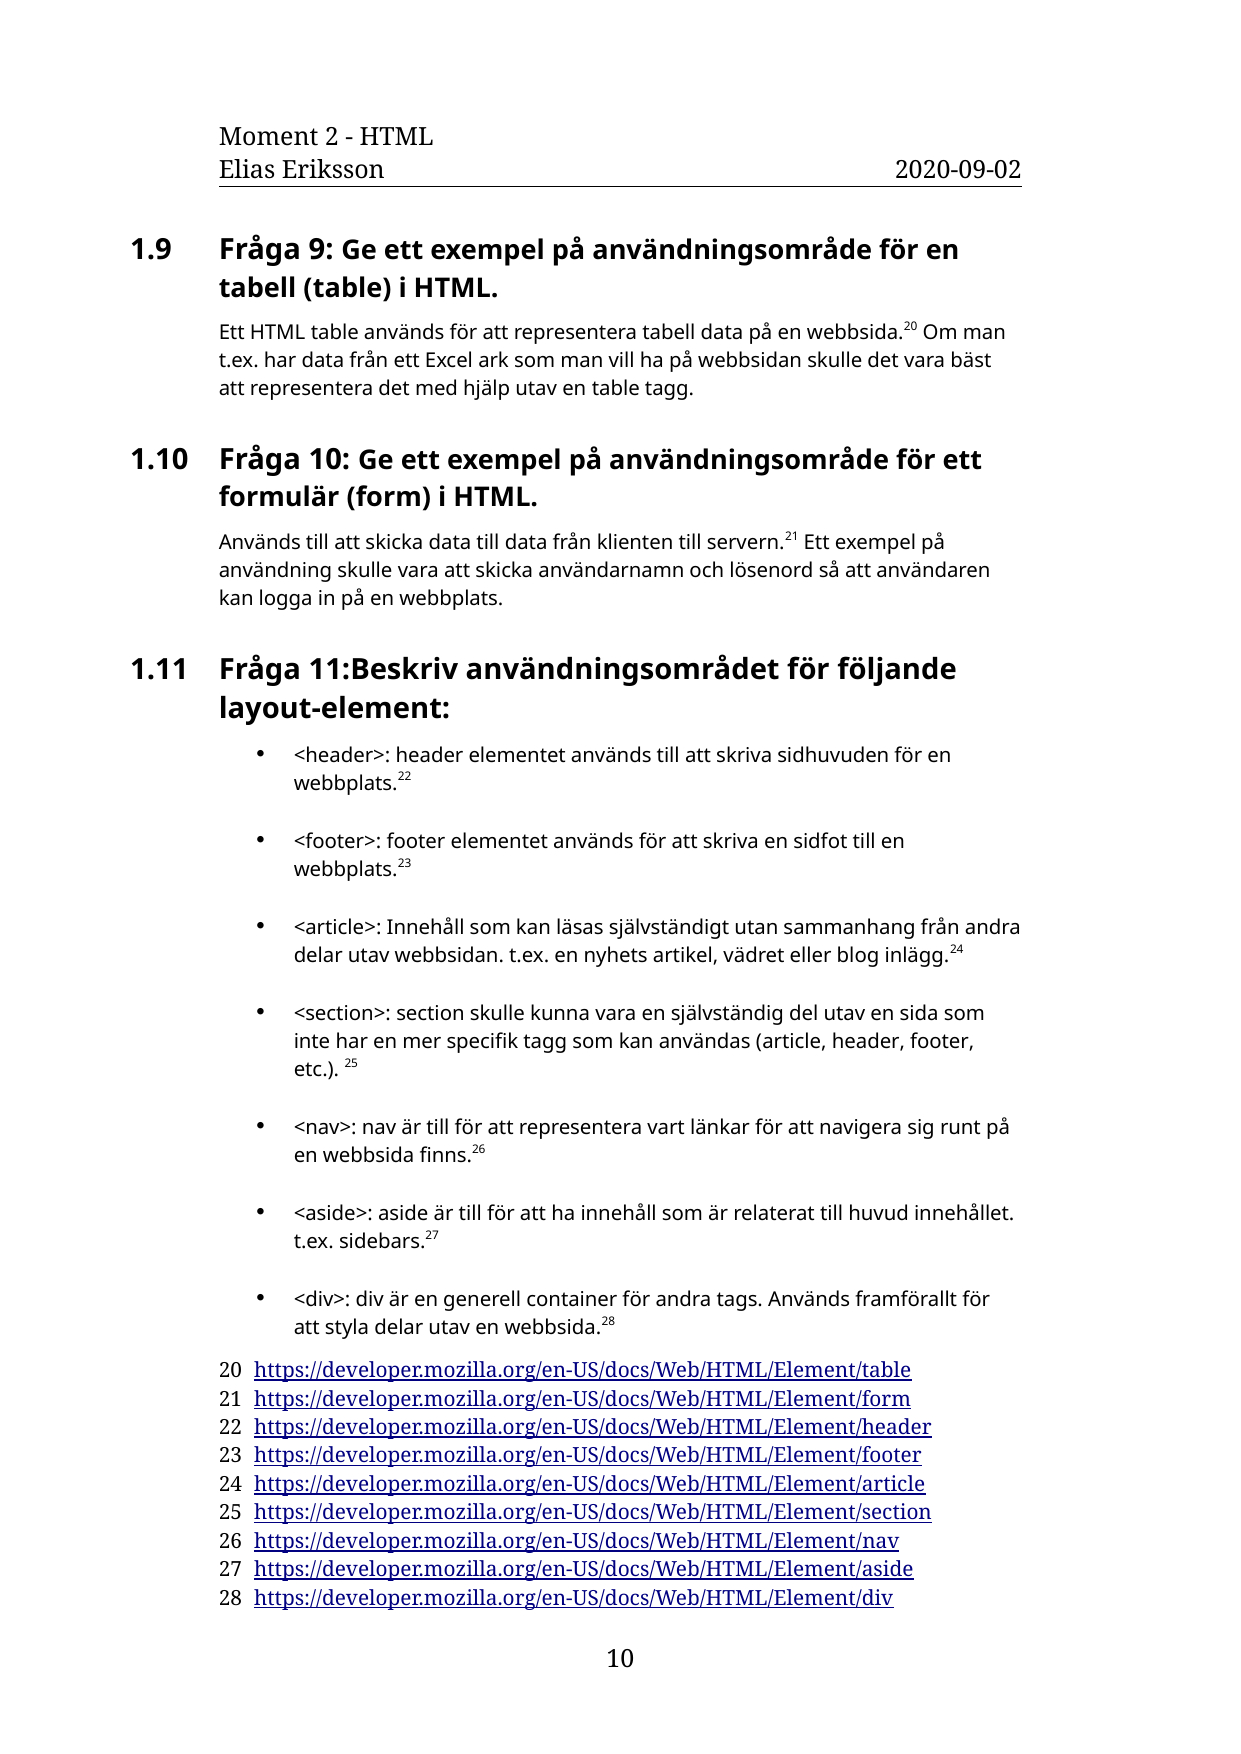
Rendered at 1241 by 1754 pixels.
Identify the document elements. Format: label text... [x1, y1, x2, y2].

text Ett HTML table används för att representera tabell data på en webbsida. Om man t.ex. har data från ett Excel ark som man vill ha på webbsidan skulle det vara bäst att representera det med hjälp utav en table tagg. [218, 318, 1022, 401]
list <nav>: nav är till för att representera vart länkar för att navigera sig runt på en webbsida finns. [256, 1113, 1022, 1168]
list https://developer.mozilla.org/en-US/docs/Web/HTML/Element/article [218, 1469, 1022, 1497]
list https://developer.mozilla.org/en-US/docs/Web/HTML/Element/footer [218, 1441, 1022, 1469]
list <div>: div är en generell container för andra tags. Används framförallt för att styla delar utav en webbsida. [256, 1285, 1022, 1341]
list <article>: Innehåll som kan läsas självständigt utan sammanhang från andra delar utav webbsidan. t.ex. en nyhets artikel, vädret eller blog inlägg. [256, 913, 1022, 968]
text https://developer.mozilla.org/en-US/docs/Web/HTML/Element/table [218, 1355, 1022, 1384]
text Används till att skicka data till data från klienten till servern. Ett exempel på användning skulle vara att skicka användarnamn och lösenord så att användaren kan logga in på en webbplats. [218, 528, 1022, 611]
list https://developer.mozilla.org/en-US/docs/Web/HTML/Element/section [218, 1497, 1022, 1526]
subtitle Fråga 11:Beskriv användningsområdet för följande layout-element: [130, 648, 1022, 727]
list <section>: section skulle kunna vara en självständig del utav en sida som inte har en mer specifik tagg som kan användas (article, header, footer, etc.). [256, 999, 1022, 1082]
list <header>: header elementet används till att skriva sidhuvuden för en webbplats. [256, 741, 1022, 796]
list https://developer.mozilla.org/en-US/docs/Web/HTML/Element/aside [218, 1554, 1022, 1583]
list https://developer.mozilla.org/en-US/docs/Web/HTML/Element/nav [218, 1526, 1022, 1554]
list https://developer.mozilla.org/en-US/docs/Web/HTML/Element/div [218, 1583, 1022, 1611]
list <aside>: aside är till för att ha innehåll som är relaterat till huvud innehållet. t.ex. sidebars. [256, 1199, 1022, 1254]
subtitle Fråga 10: Ge ett exempel på användningsområde för ett formulär (form) i HTML. [130, 438, 1022, 515]
text https://developer.mozilla.org/en-US/docs/Web/HTML/Element/form [218, 1384, 1022, 1412]
subtitle Fråga 9: Ge ett exempel på användningsområde för en tabell (table) i HTML. [130, 228, 1022, 305]
list <footer>: footer elementet används för att skriva en sidfot till en webbplats. [256, 827, 1022, 882]
list https://developer.mozilla.org/en-US/docs/Web/HTML/Element/header [218, 1412, 1022, 1441]
